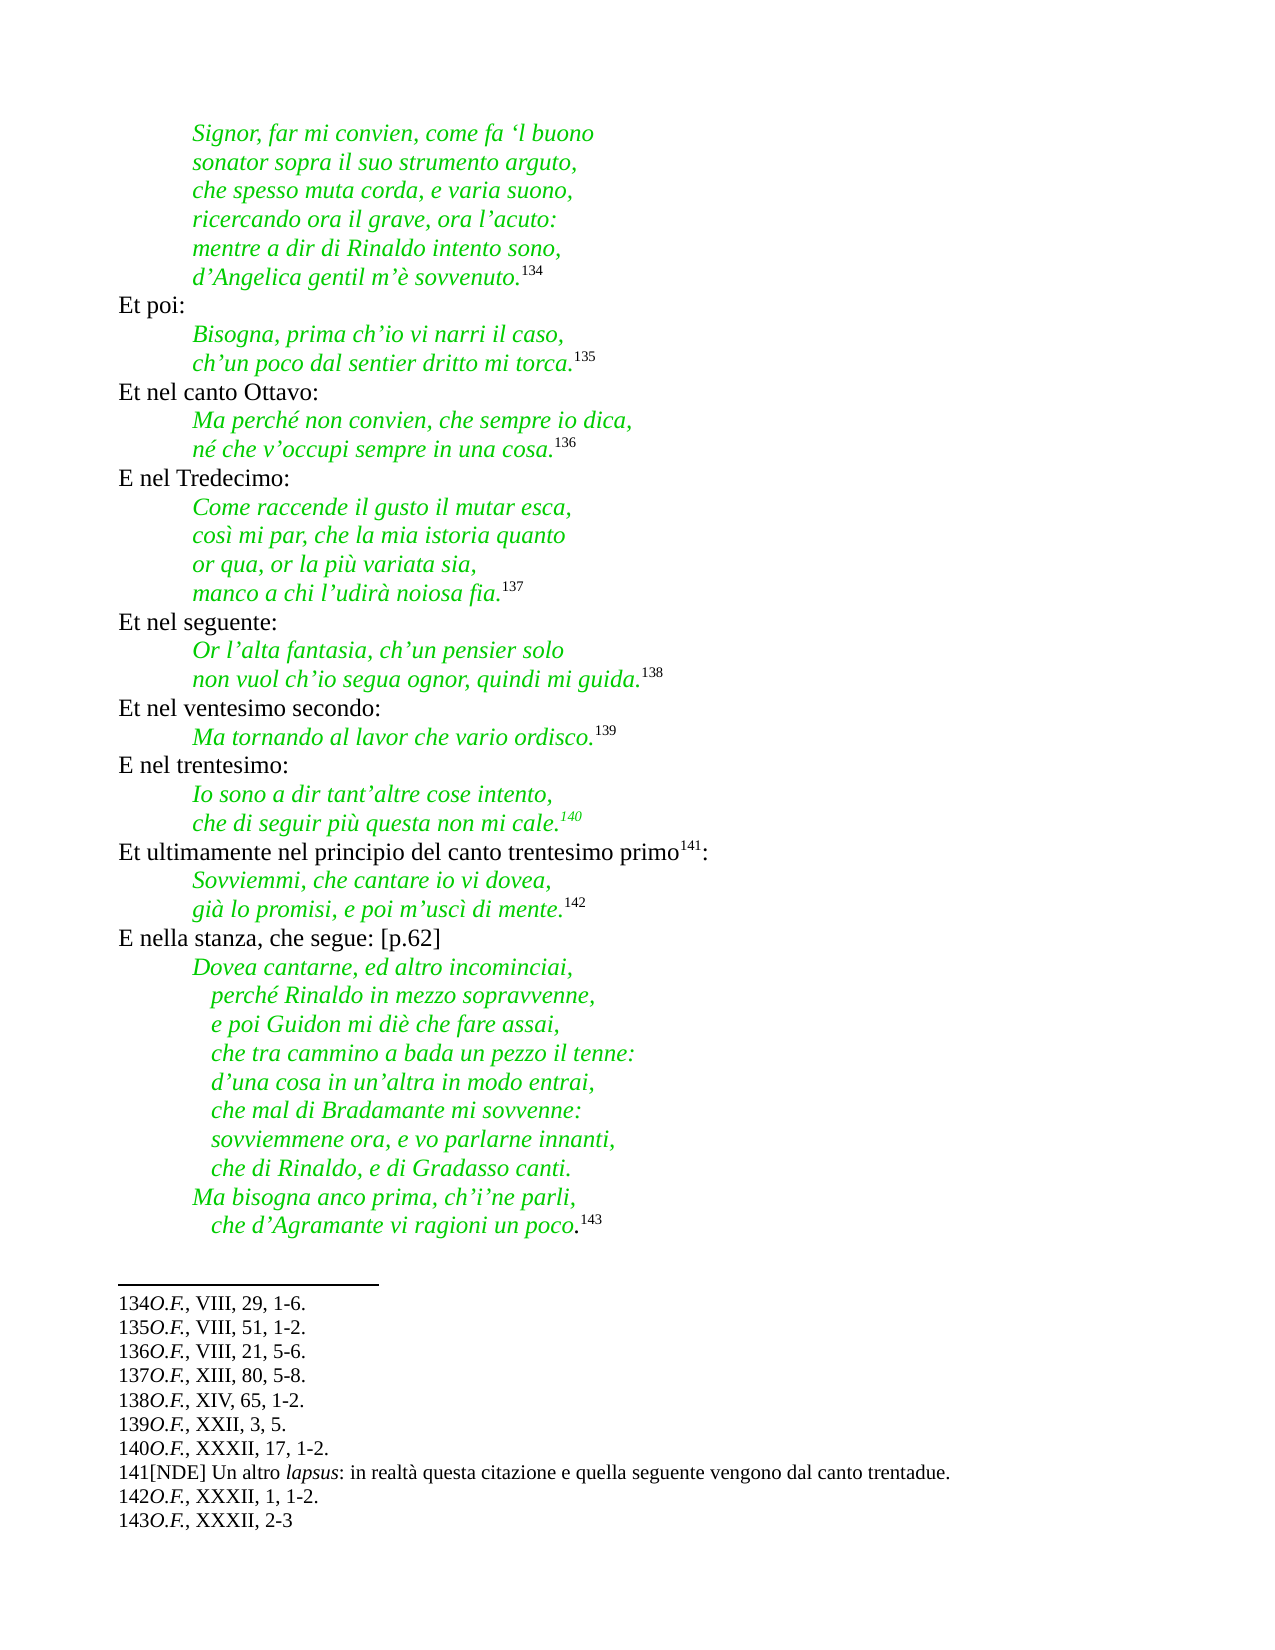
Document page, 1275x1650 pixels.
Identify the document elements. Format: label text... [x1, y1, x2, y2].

text O.F., XIV, 65, 1-2. [118, 1387, 1157, 1412]
text Or l’alta fantasia, ch’un pensier solo [118, 636, 1157, 664]
text d’una cosa in un’altra in modo entrai, [118, 1067, 1157, 1096]
text O.F., XXXII, 17, 1-2. [118, 1436, 1157, 1460]
text ricercando ora il grave, ora l’acuto: [118, 204, 1157, 233]
text che di Rinaldo, e di Gradasso canti. [118, 1153, 1157, 1182]
text non vuol ch’io segua ognor, quindi mi guida. [118, 664, 1157, 693]
text Ma perché non convien, che sempre io dica, [118, 406, 1157, 434]
text Et nel seguente: [118, 607, 1157, 636]
text né che v’occupi sempre in una cosa. [118, 434, 1157, 463]
text Ma bisogna anco prima, ch’i’ne parli, [118, 1182, 1157, 1211]
text sovviemmene ora, e vo parlarne innanti, [118, 1124, 1157, 1153]
text Et poi: [118, 291, 1157, 319]
text or qua, or la più variata sia, [118, 549, 1157, 578]
text Et nel ventesimo secondo: [118, 693, 1157, 722]
text Io sono a dir tant’altre cose intento, [118, 779, 1157, 808]
text d’Angelica gentil m’è sovvenuto. [118, 262, 1157, 291]
text E nella stanza, che segue: [p.62] [118, 923, 1157, 952]
text che di seguir più questa non mi cale. [118, 808, 1157, 837]
text Et ultimamente nel principio del canto trentesimo primo: [118, 837, 1157, 866]
text O.F., VIII, 29, 1-6. [118, 1291, 1157, 1315]
text E nel trentesimo: [118, 751, 1157, 779]
text e poi Guidon mi diè che fare assai, [118, 1009, 1157, 1038]
text sonator sopra il suo strumento arguto, [118, 147, 1157, 176]
text mentre a dir di Rinaldo intento sono, [118, 233, 1157, 262]
text che tra cammino a bada un pezzo il tenne: [118, 1038, 1157, 1067]
text O.F., VIII, 21, 5-6. [118, 1339, 1157, 1363]
text Dovea cantarne, ed altro incominciai, [118, 952, 1157, 981]
text O.F., XXXII, 1, 1-2. [118, 1484, 1157, 1508]
text così mi par, che la mia istoria quanto [118, 521, 1157, 549]
text Come raccende il gusto il mutar esca, [118, 492, 1157, 521]
text manco a chi l’udirà noiosa fia. [118, 578, 1157, 607]
text ch’un poco dal sentier dritto mi torca. [118, 348, 1157, 377]
text già lo promisi, e poi m’uscì di mente. [118, 894, 1157, 923]
text Et nel canto Ottavo: [118, 377, 1157, 406]
text Signor, far mi convien, come fa ‘l buono [118, 118, 1157, 147]
text Ma tornando al lavor che vario ordisco. [118, 722, 1157, 751]
text O.F., VIII, 51, 1-2. [118, 1315, 1157, 1339]
text che spesso muta corda, e varia suono, [118, 176, 1157, 204]
text Sovviemmi, che cantare io vi dovea, [118, 866, 1157, 894]
text O.F., XIII, 80, 5-8. [118, 1363, 1157, 1387]
text perché Rinaldo in mezzo sopravvenne, [118, 981, 1157, 1009]
text che mal di Bradamante mi sovvenne: [118, 1096, 1157, 1124]
text O.F., XXXII, 2-3 [118, 1508, 1157, 1532]
text che d’Agramante vi ragioni un poco. [118, 1211, 1157, 1239]
text Bisogna, prima ch’io vi narri il caso, [118, 319, 1157, 348]
text O.F., XXII, 3, 5. [118, 1412, 1157, 1436]
text E nel Tredecimo: [118, 463, 1157, 492]
text [NDE] Un altro lapsus: in realtà questa citazione e quella seguente vengono dal canto trentadue. [118, 1460, 1157, 1484]
